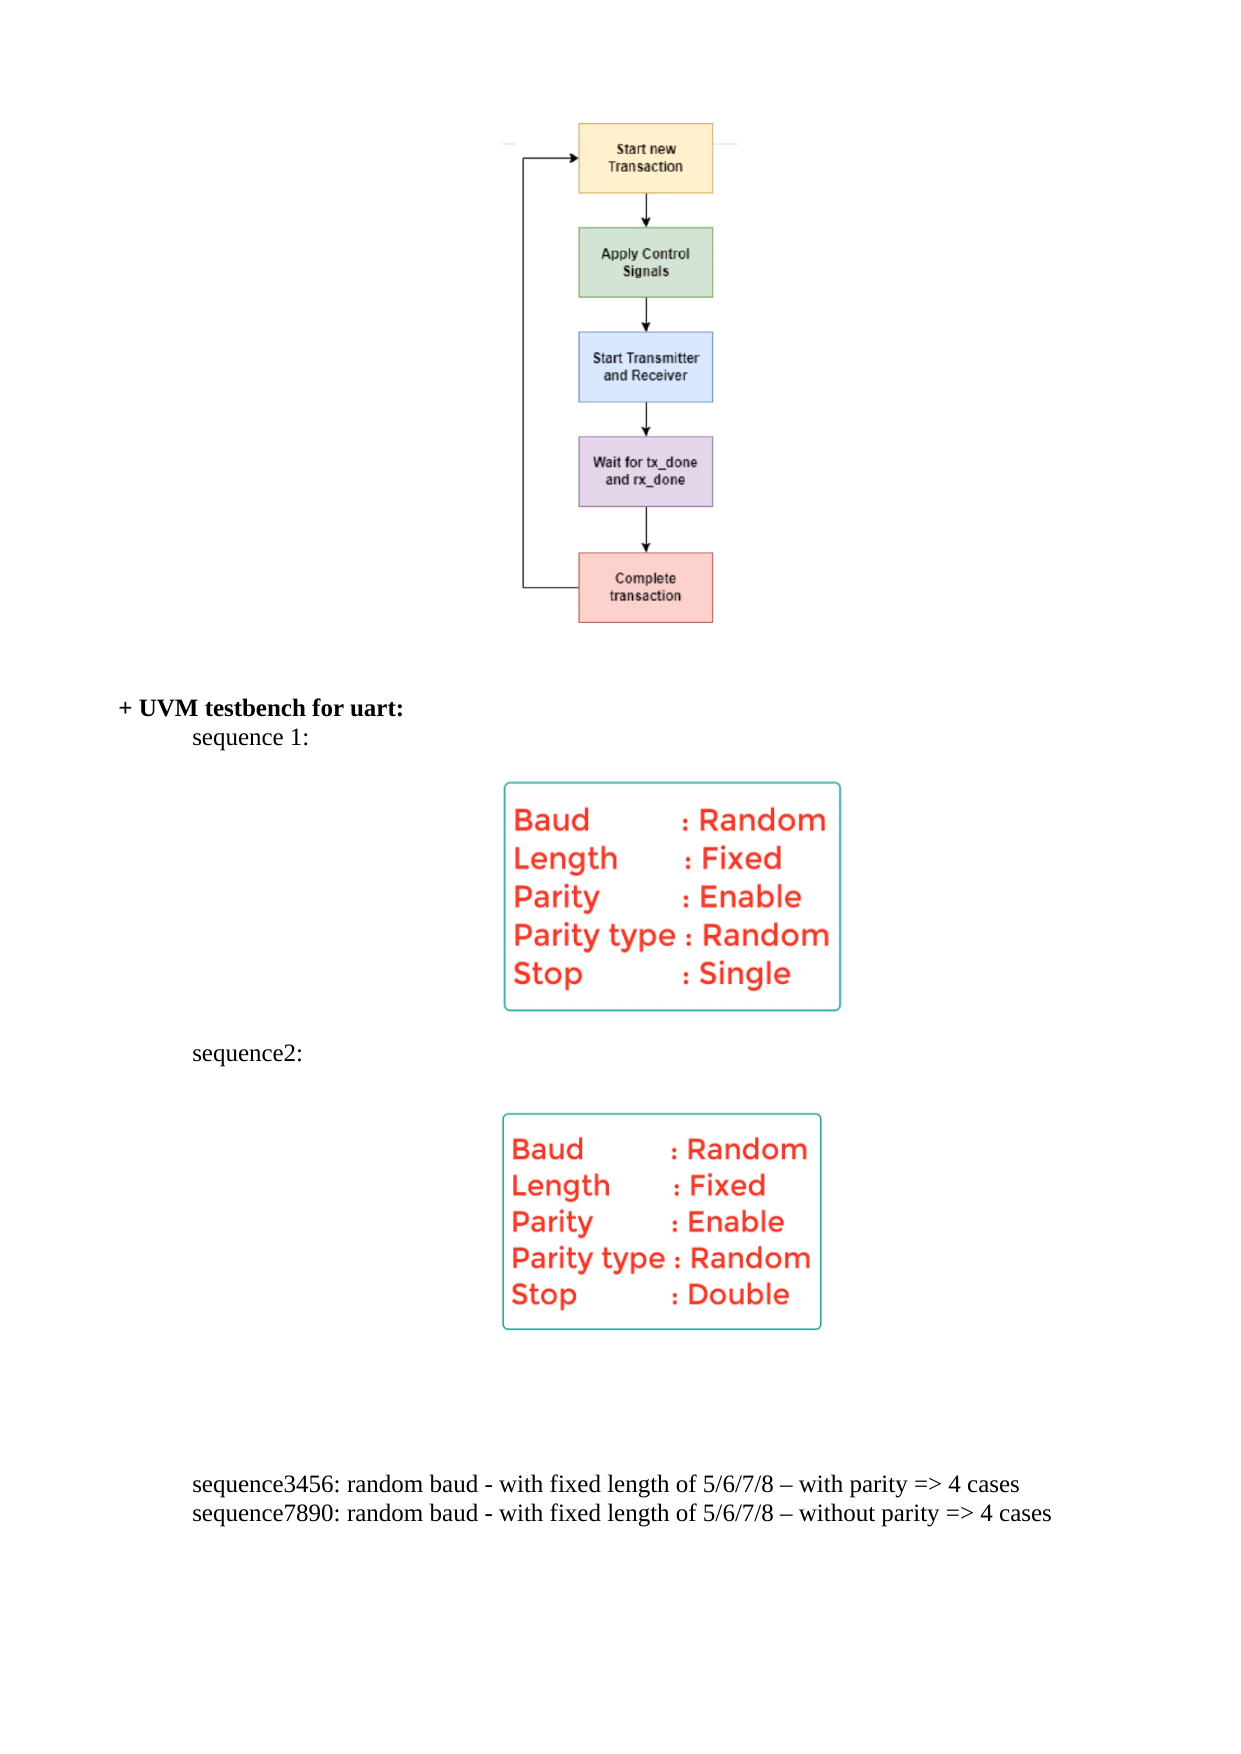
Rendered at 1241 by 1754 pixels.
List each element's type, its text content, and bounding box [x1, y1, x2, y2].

text sequence2: [118, 751, 1122, 1067]
picture [473, 1083, 886, 1361]
text sequence3456: random baud - with fixed length of 5/6/7/8 – with parity => 4 cases [118, 1067, 1122, 1498]
text + UVM testbench for uart: [118, 693, 1122, 722]
text sequence7890: random baud - with fixed length of 5/6/7/8 – without parity => 4 cases [118, 1498, 1122, 1527]
picture [502, 118, 739, 633]
picture [387, 750, 908, 1044]
text sequence 1: [118, 722, 1122, 751]
